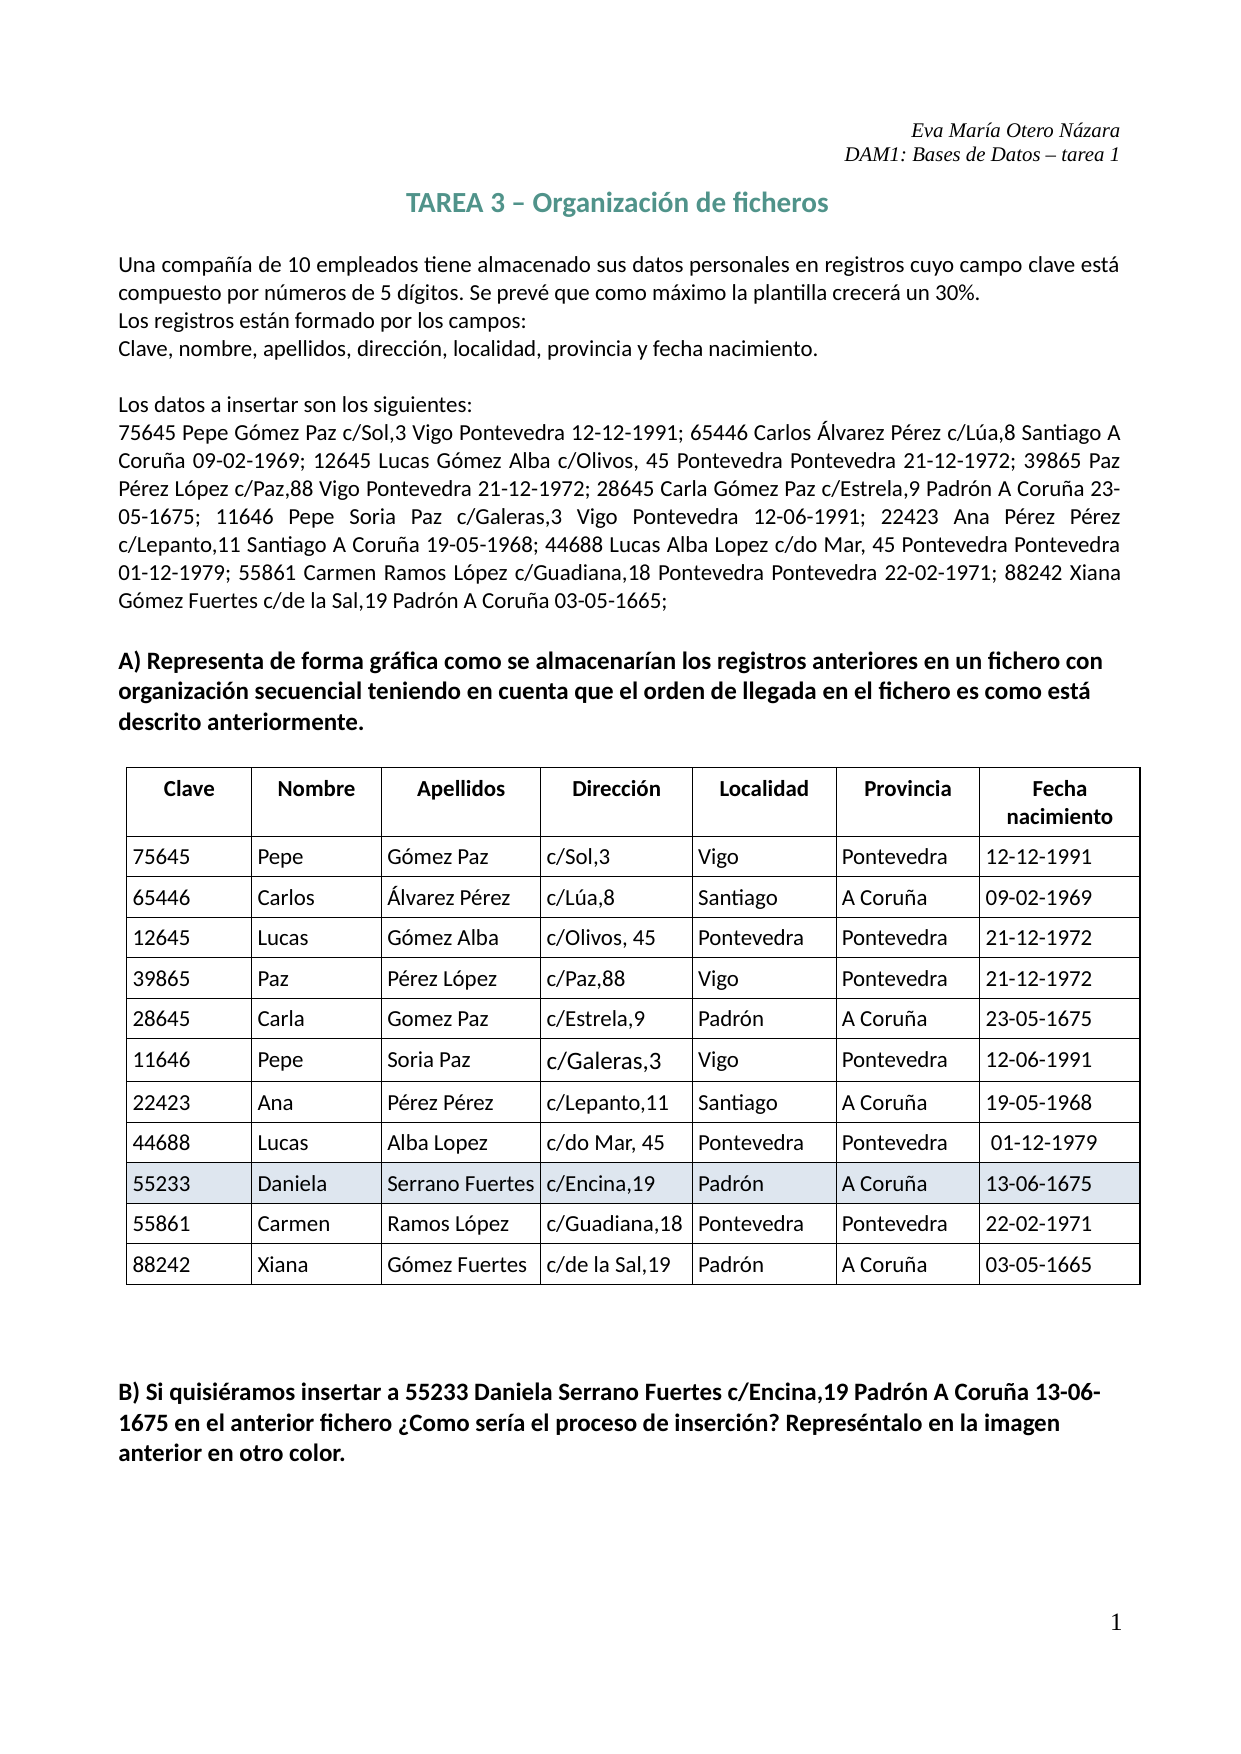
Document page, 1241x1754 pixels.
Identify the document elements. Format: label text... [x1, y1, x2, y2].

table_cell Pontevedra [693, 1204, 836, 1243]
table_cell Serrano Fuertes [382, 1163, 540, 1203]
table_cell 13-06-1675 [980, 1163, 1139, 1203]
text A) Representa de forma gráfica como se almacenarían los registros anteriores en un fichero con organización secuencial teniendo en cuenta que el orden de llegada en el fichero es como está descrito anteriormente. [118, 645, 1122, 736]
table_cell c/Paz,88 [541, 958, 692, 998]
table_cell Carlos [252, 877, 381, 917]
table_cell c/Olivos, 45 [541, 918, 692, 957]
table_cell Padrón [693, 1163, 836, 1203]
table_cell c/do Mar, 45 [541, 1123, 692, 1162]
table_cell Pontevedra [837, 1204, 979, 1243]
table_cell Gómez Fuertes [382, 1244, 540, 1284]
table_cell Carmen [252, 1204, 381, 1243]
table_cell c/Estrela,9 [541, 999, 692, 1038]
text Clave, nombre, apellidos, dirección, localidad, provincia y fecha nacimiento. [118, 334, 1122, 362]
table_cell Pontevedra [837, 837, 979, 876]
table_cell A Coruña [837, 1163, 979, 1203]
table_cell Daniela [252, 1163, 381, 1203]
table_cell 11646 [127, 1039, 251, 1081]
table_cell Gomez Paz [382, 999, 540, 1038]
table_cell Vigo [693, 1039, 836, 1081]
table_cell Pontevedra [837, 1039, 979, 1081]
table_cell Pontevedra [693, 1123, 836, 1162]
table_cell 19-05-1968 [980, 1082, 1139, 1122]
table_cell 12-12-1991 [980, 837, 1139, 876]
table_cell Padrón [693, 1244, 836, 1284]
table_cell Pérez López [382, 958, 540, 998]
table_header Clave [127, 768, 251, 836]
text B) Si quisiéramos insertar a 55233 Daniela Serrano Fuertes c/Encina,19 Padrón A Coruña 13-06-1675 en el anterior fichero ¿Como sería el proceso de inserción? Represéntalo en la imagen anterior en otro color. [118, 1376, 1122, 1468]
text Los registros están formado por los campos: [118, 306, 1122, 334]
table_cell A Coruña [837, 877, 979, 917]
table_cell 21-12-1972 [980, 958, 1139, 998]
table_header Apellidos [382, 768, 540, 836]
table_header Nombre [252, 768, 381, 836]
table_cell 21-12-1972 [980, 918, 1139, 957]
table_cell 22423 [127, 1082, 251, 1122]
table_cell 55233 [127, 1163, 251, 1203]
table_cell 12645 [127, 918, 251, 957]
table_cell 01-12-1979 [980, 1123, 1139, 1162]
table_cell Vigo [693, 958, 836, 998]
table_cell c/Sol,3 [541, 837, 692, 876]
text Los datos a insertar son los siguientes: [118, 390, 1122, 418]
table_cell Pérez Pérez [382, 1082, 540, 1122]
table_cell c/Lúa,8 [541, 877, 692, 917]
table_cell A Coruña [837, 999, 979, 1038]
table_cell Gómez Paz [382, 837, 540, 876]
table_cell 28645 [127, 999, 251, 1038]
table_cell Ramos López [382, 1204, 540, 1243]
table_cell 65446 [127, 877, 251, 917]
table_cell Pontevedra [693, 918, 836, 957]
table_header Localidad [693, 768, 836, 836]
table_cell Santiago [693, 877, 836, 917]
table_cell A Coruña [837, 1082, 979, 1122]
table_cell Pontevedra [837, 918, 979, 957]
table_cell Ana [252, 1082, 381, 1122]
text TAREA 3 – Organización de ficheros [118, 184, 1122, 219]
table_cell c/Guadiana,18 [541, 1204, 692, 1243]
table_cell Vigo [693, 837, 836, 876]
table_cell 44688 [127, 1123, 251, 1162]
table_cell 39865 [127, 958, 251, 998]
table_header Fecha nacimiento [980, 768, 1139, 836]
table_cell Pontevedra [837, 1123, 979, 1162]
table_cell 22-02-1971 [980, 1204, 1139, 1243]
table_header Provincia [837, 768, 979, 836]
table_cell Soria Paz [382, 1039, 540, 1081]
table_cell 75645 [127, 837, 251, 876]
table_cell c/Galeras,3 [541, 1039, 692, 1081]
table_header Dirección [541, 768, 692, 836]
table_cell 23-05-1675 [980, 999, 1139, 1038]
text 75645 Pepe Gómez Paz c/Sol,3 Vigo Pontevedra 12-12-1991; 65446 Carlos Álvarez Pérez c/Lúa,8 Santiago A Coruña 09-02-1969; 12645 Lucas Gómez Alba c/Olivos, 45 Pontevedra Pontevedra 21-12-1972; 39865 Paz Pérez López c/Paz,88 Vigo Pontevedra 21-12-1972; 28645 Carla Gómez Paz c/Estrela,9 Padrón A Coruña 23-05-1675; 11646 Pepe Soria Paz c/Galeras,3 Vigo Pontevedra 12-06-1991; 22423 Ana Pérez Pérez c/Lepanto,11 Santiago A Coruña 19-05-1968; 44688 Lucas Alba Lopez c/do Mar, 45 Pontevedra Pontevedra 01-12-1979; 55861 Carmen Ramos López c/Guadiana,18 Pontevedra Pontevedra 22-02-1971; 88242 Xiana Gómez Fuertes c/de la Sal,19 Padrón A Coruña 03-05-1665; [118, 418, 1122, 614]
table_cell Gómez Alba [382, 918, 540, 957]
table_cell c/Encina,19 [541, 1163, 692, 1203]
table_cell Alba Lopez [382, 1123, 540, 1162]
table_cell Padrón [693, 999, 836, 1038]
table_cell Lucas [252, 918, 381, 957]
table_cell 88242 [127, 1244, 251, 1284]
table_cell Lucas [252, 1123, 381, 1162]
table_cell Álvarez Pérez [382, 877, 540, 917]
table_cell Pepe [252, 1039, 381, 1081]
table_cell 09-02-1969 [980, 877, 1139, 917]
table_cell Xiana [252, 1244, 381, 1284]
table_cell c/de la Sal,19 [541, 1244, 692, 1284]
text Una compañía de 10 empleados tiene almacenado sus datos personales en registros cuyo campo clave está compuesto por números de 5 dígitos. Se prevé que como máximo la plantilla crecerá un 30%. [118, 250, 1122, 306]
table_cell Santiago [693, 1082, 836, 1122]
table_cell Pepe [252, 837, 381, 876]
table_cell 55861 [127, 1204, 251, 1243]
table_cell Carla [252, 999, 381, 1038]
table_cell Pontevedra [837, 958, 979, 998]
table_cell Paz [252, 958, 381, 998]
table_cell c/Lepanto,11 [541, 1082, 692, 1122]
table_cell 12-06-1991 [980, 1039, 1139, 1081]
table_cell A Coruña [837, 1244, 979, 1284]
table_cell 03-05-1665 [980, 1244, 1139, 1284]
